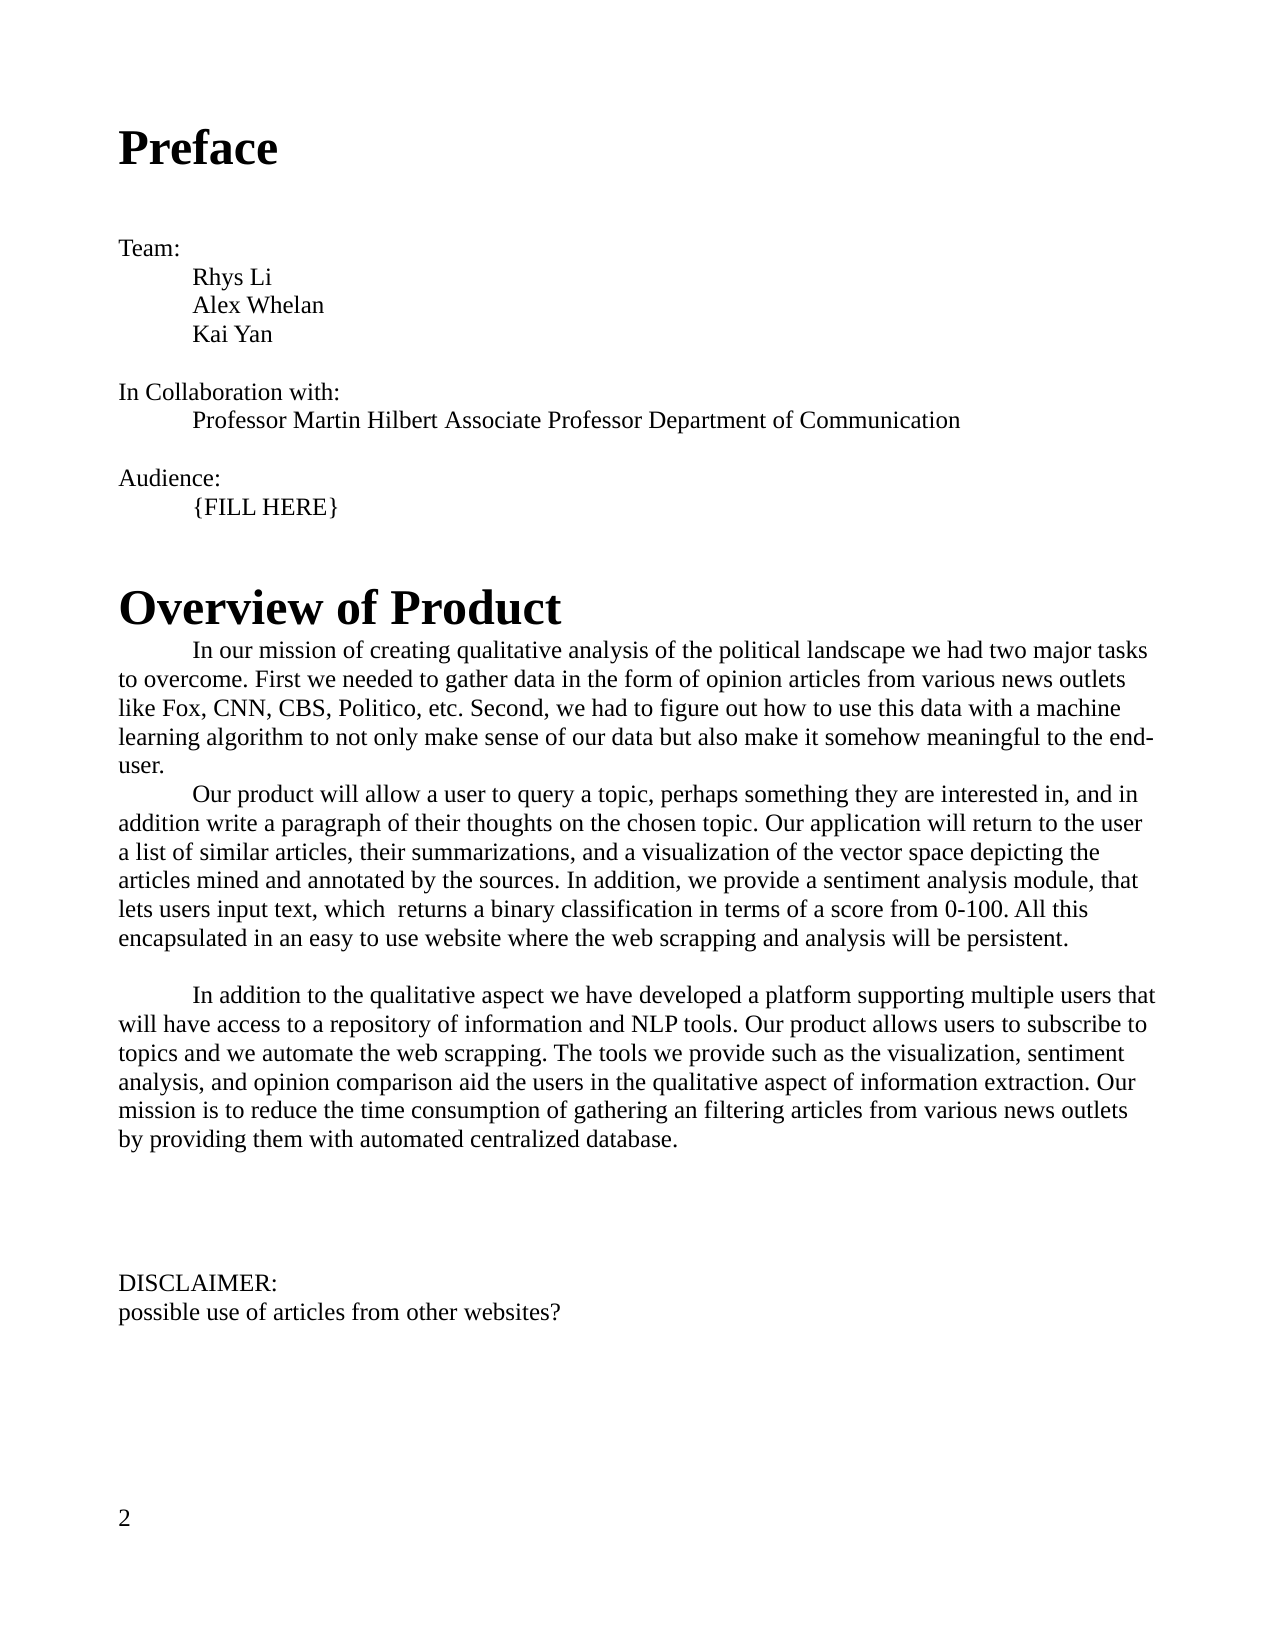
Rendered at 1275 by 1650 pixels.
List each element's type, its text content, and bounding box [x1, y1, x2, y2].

text Alex Whelan [118, 291, 1157, 319]
text DISCLAIMER: [118, 1268, 1157, 1297]
text Kai Yan [118, 319, 1157, 348]
text Rhys Li [118, 262, 1157, 291]
text {FILL HERE} [118, 492, 1157, 521]
text Our product will allow a user to query a topic, perhaps something they are interested in, and in addition write a paragraph of their thoughts on the chosen topic. Our application will return to the user a list of similar articles, their summarizations, and a visualization of the vector space depicting the articles mined and annotated by the sources. In addition, we provide a sentiment analysis module, that lets users input text, which returns a binary classification in terms of a score from 0-100. All this encapsulated in an easy to use website where the web scrapping and analysis will be persistent. [118, 779, 1157, 952]
text Overview of Product [118, 578, 1157, 636]
text Team: [118, 233, 1157, 262]
text Preface [118, 118, 1157, 176]
text In addition to the qualitative aspect we have developed a platform supporting multiple users that will have access to a repository of information and NLP tools. Our product allows users to subscribe to topics and we automate the web scrapping. The tools we provide such as the visualization, sentiment analysis, and opinion comparison aid the users in the qualitative aspect of information extraction. Our mission is to reduce the time consumption of gathering an filtering articles from various news outlets by providing them with automated centralized database. [118, 981, 1157, 1153]
text Audience: [118, 463, 1157, 492]
text possible use of articles from other websites? [118, 1297, 1157, 1326]
text Professor Martin Hilbert Associate Professor Department of Communication [118, 406, 1157, 434]
text In our mission of creating qualitative analysis of the political landscape we had two major tasks to overcome. First we needed to gather data in the form of opinion articles from various news outlets like Fox, CNN, CBS, Politico, etc. Second, we had to figure out how to use this data with a machine learning algorithm to not only make sense of our data but also make it somehow meaningful to the end-user. [118, 636, 1157, 779]
text In Collaboration with: [118, 377, 1157, 406]
